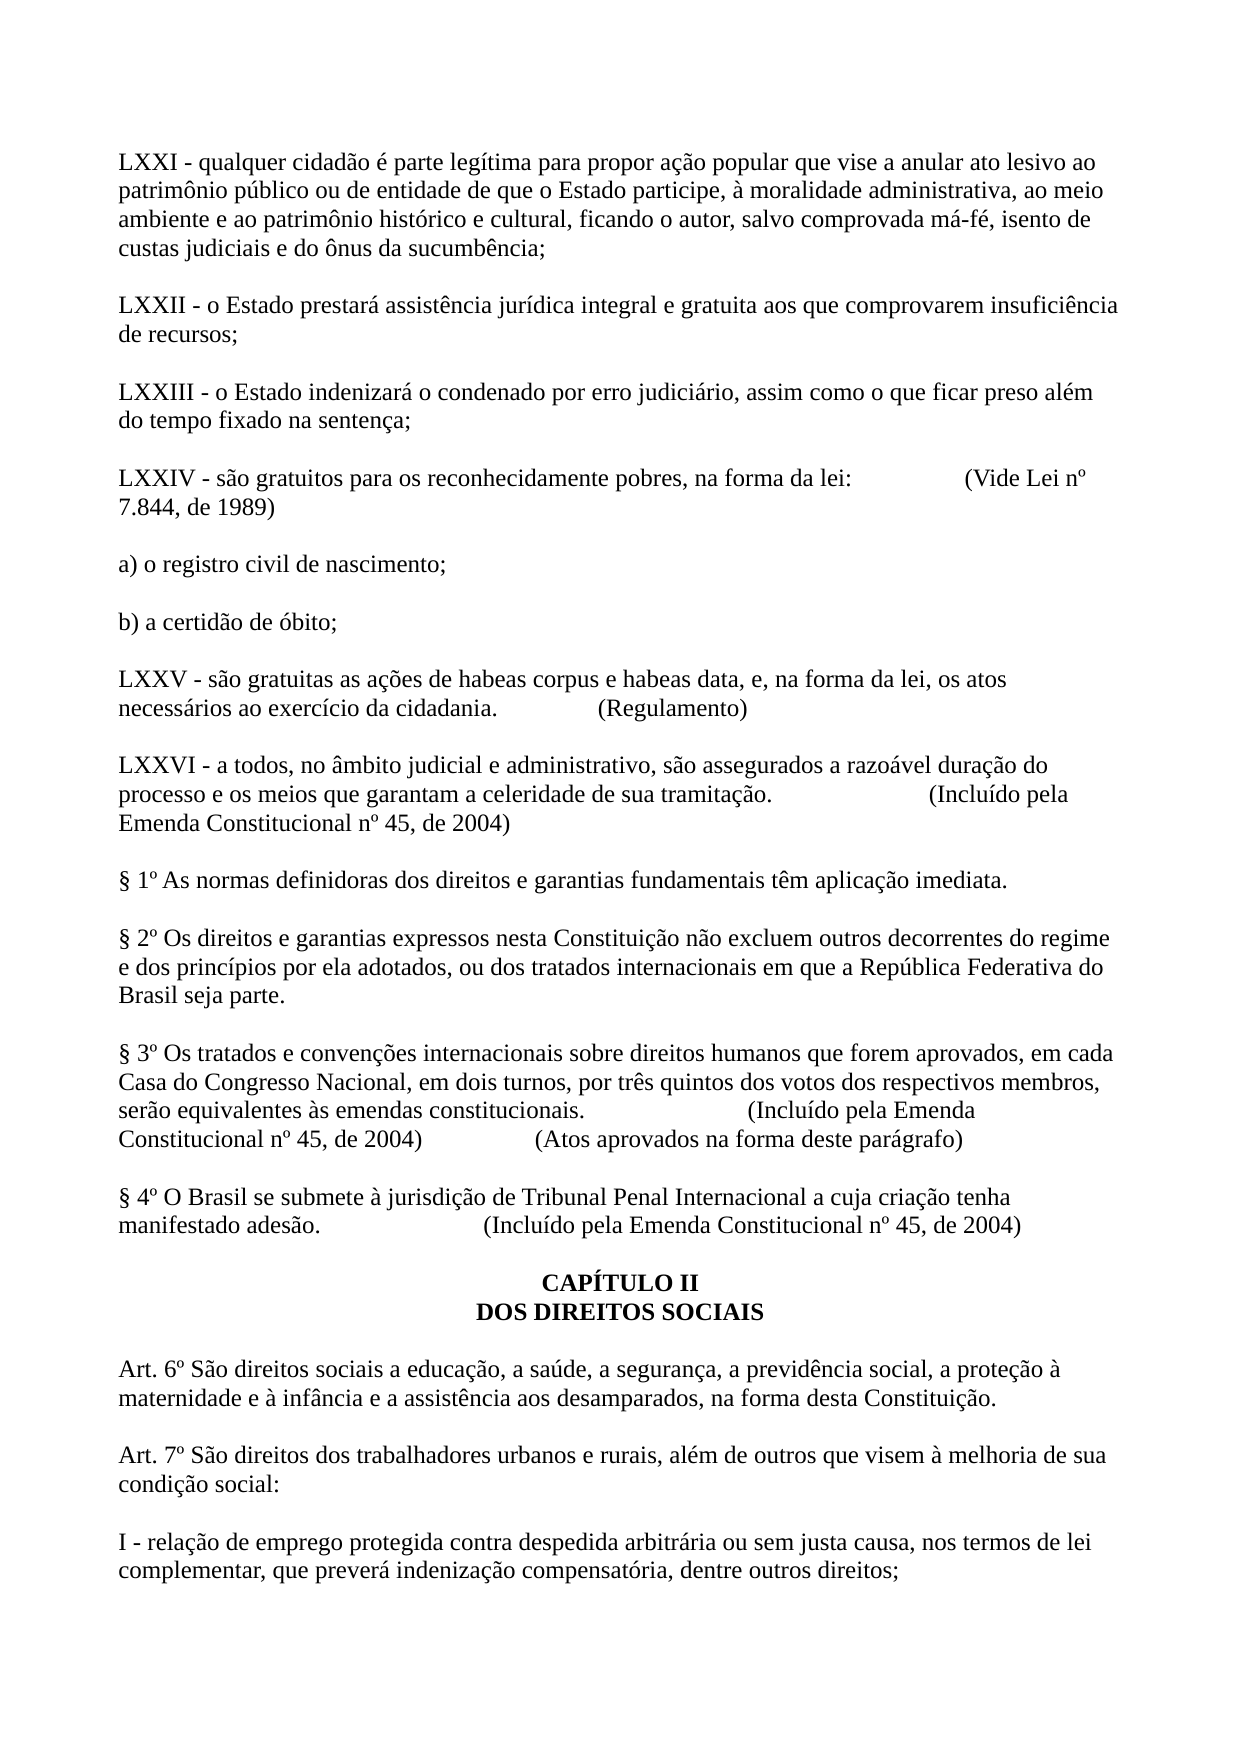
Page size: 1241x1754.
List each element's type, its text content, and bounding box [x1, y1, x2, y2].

text I - relação de emprego protegida contra despedida arbitrária ou sem justa causa, nos termos de lei complementar, que preverá indenização compensatória, dentre outros direitos; [118, 1527, 1122, 1584]
text § 4º O Brasil se submete à jurisdição de Tribunal Penal Internacional a cuja criação tenha manifestado adesão. (Incluído pela Emenda Constitucional nº 45, de 2004) [118, 1182, 1122, 1239]
text a) o registro civil de nascimento; [118, 549, 1122, 578]
text b) a certidão de óbito; [118, 607, 1122, 636]
text § 3º Os tratados e convenções internacionais sobre direitos humanos que forem aprovados, em cada Casa do Congresso Nacional, em dois turnos, por três quintos dos votos dos respectivos membros, serão equivalentes às emendas constitucionais. (Incluído pela Emenda Constitucional nº 45, de 2004) (Atos aprovados na forma deste parágrafo) [118, 1038, 1122, 1153]
text DOS DIREITOS SOCIAIS [118, 1297, 1122, 1326]
text Art. 7º São direitos dos trabalhadores urbanos e rurais, além de outros que visem à melhoria de sua condição social: [118, 1441, 1122, 1498]
text LXXV - são gratuitas as ações de habeas corpus e habeas data, e, na forma da lei, os atos necessários ao exercício da cidadania. (Regulamento) [118, 664, 1122, 722]
text LXXIII - o Estado indenizará o condenado por erro judiciário, assim como o que ficar preso além do tempo fixado na sentença; [118, 377, 1122, 434]
text Art. 6º São direitos sociais a educação, a saúde, a segurança, a previdência social, a proteção à maternidade e à infância e a assistência aos desamparados, na forma desta Constituição. [118, 1354, 1122, 1412]
text LXXII - o Estado prestará assistência jurídica integral e gratuita aos que comprovarem insuficiência de recursos; [118, 291, 1122, 348]
text § 1º As normas definidoras dos direitos e garantias fundamentais têm aplicação imediata. [118, 866, 1122, 894]
text § 2º Os direitos e garantias expressos nesta Constituição não excluem outros decorrentes do regime e dos princípios por ela adotados, ou dos tratados internacionais em que a República Federativa do Brasil seja parte. [118, 923, 1122, 1009]
text LXXVI - a todos, no âmbito judicial e administrativo, são assegurados a razoável duração do processo e os meios que garantam a celeridade de sua tramitação. (Incluído pela Emenda Constitucional nº 45, de 2004) [118, 751, 1122, 837]
text LXXI - qualquer cidadão é parte legítima para propor ação popular que vise a anular ato lesivo ao patrimônio público ou de entidade de que o Estado participe, à moralidade administrativa, ao meio ambiente e ao patrimônio histórico e cultural, ficando o autor, salvo comprovada má-fé, isento de custas judiciais e do ônus da sucumbência; [118, 147, 1122, 262]
text CAPÍTULO II [118, 1268, 1122, 1297]
text LXXIV - são gratuitos para os reconhecidamente pobres, na forma da lei: (Vide Lei nº 7.844, de 1989) [118, 463, 1122, 521]
